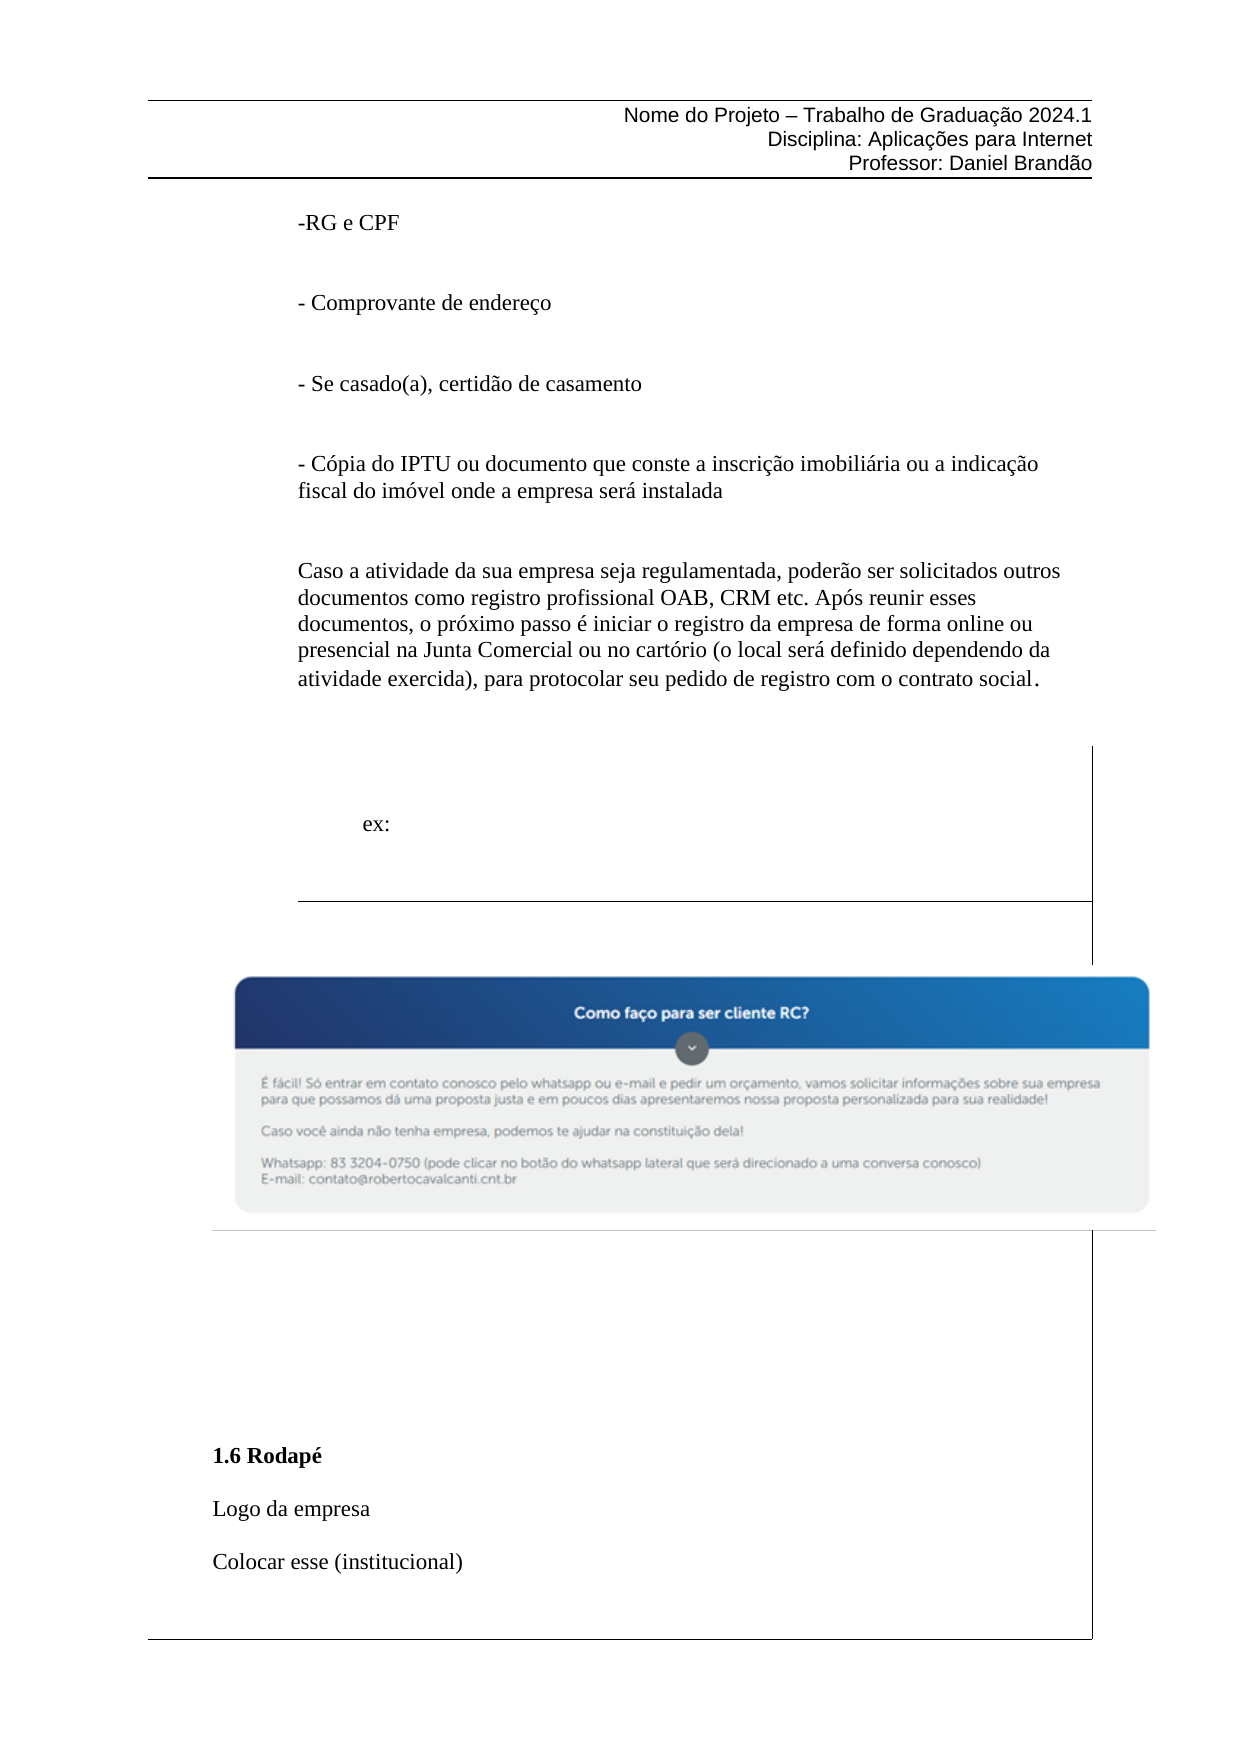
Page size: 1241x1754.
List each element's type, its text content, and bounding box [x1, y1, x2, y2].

text - Comprovante de endereço [298, 289, 1092, 316]
text Colocar esse (institucional) [148, 1548, 1092, 1639]
text -RG e CPF [298, 209, 1092, 235]
text Logo da empresa [148, 1495, 1092, 1521]
text ex: [298, 746, 1092, 901]
text 1.6 Rodapé [148, 1442, 1092, 1469]
text Caso a atividade da sua empresa seja regulamentada, poderão ser solicitados outros documentos como registro profissional OAB, CRM etc. Após reunir esses documentos, o próximo passo é iniciar o registro da empresa de forma online ou presencial na Junta Comercial ou no cartório (o local será definido dependendo da atividade exercida), para protocolar seu pedido de registro com o contrato social. [298, 557, 1092, 692]
text - Cópia do IPTU ou documento que conste a inscrição imobiliária ou a indicação fiscal do imóvel onde a empresa será instalada [298, 451, 1092, 503]
text - Se casado(a), certidão de casamento [298, 370, 1092, 396]
